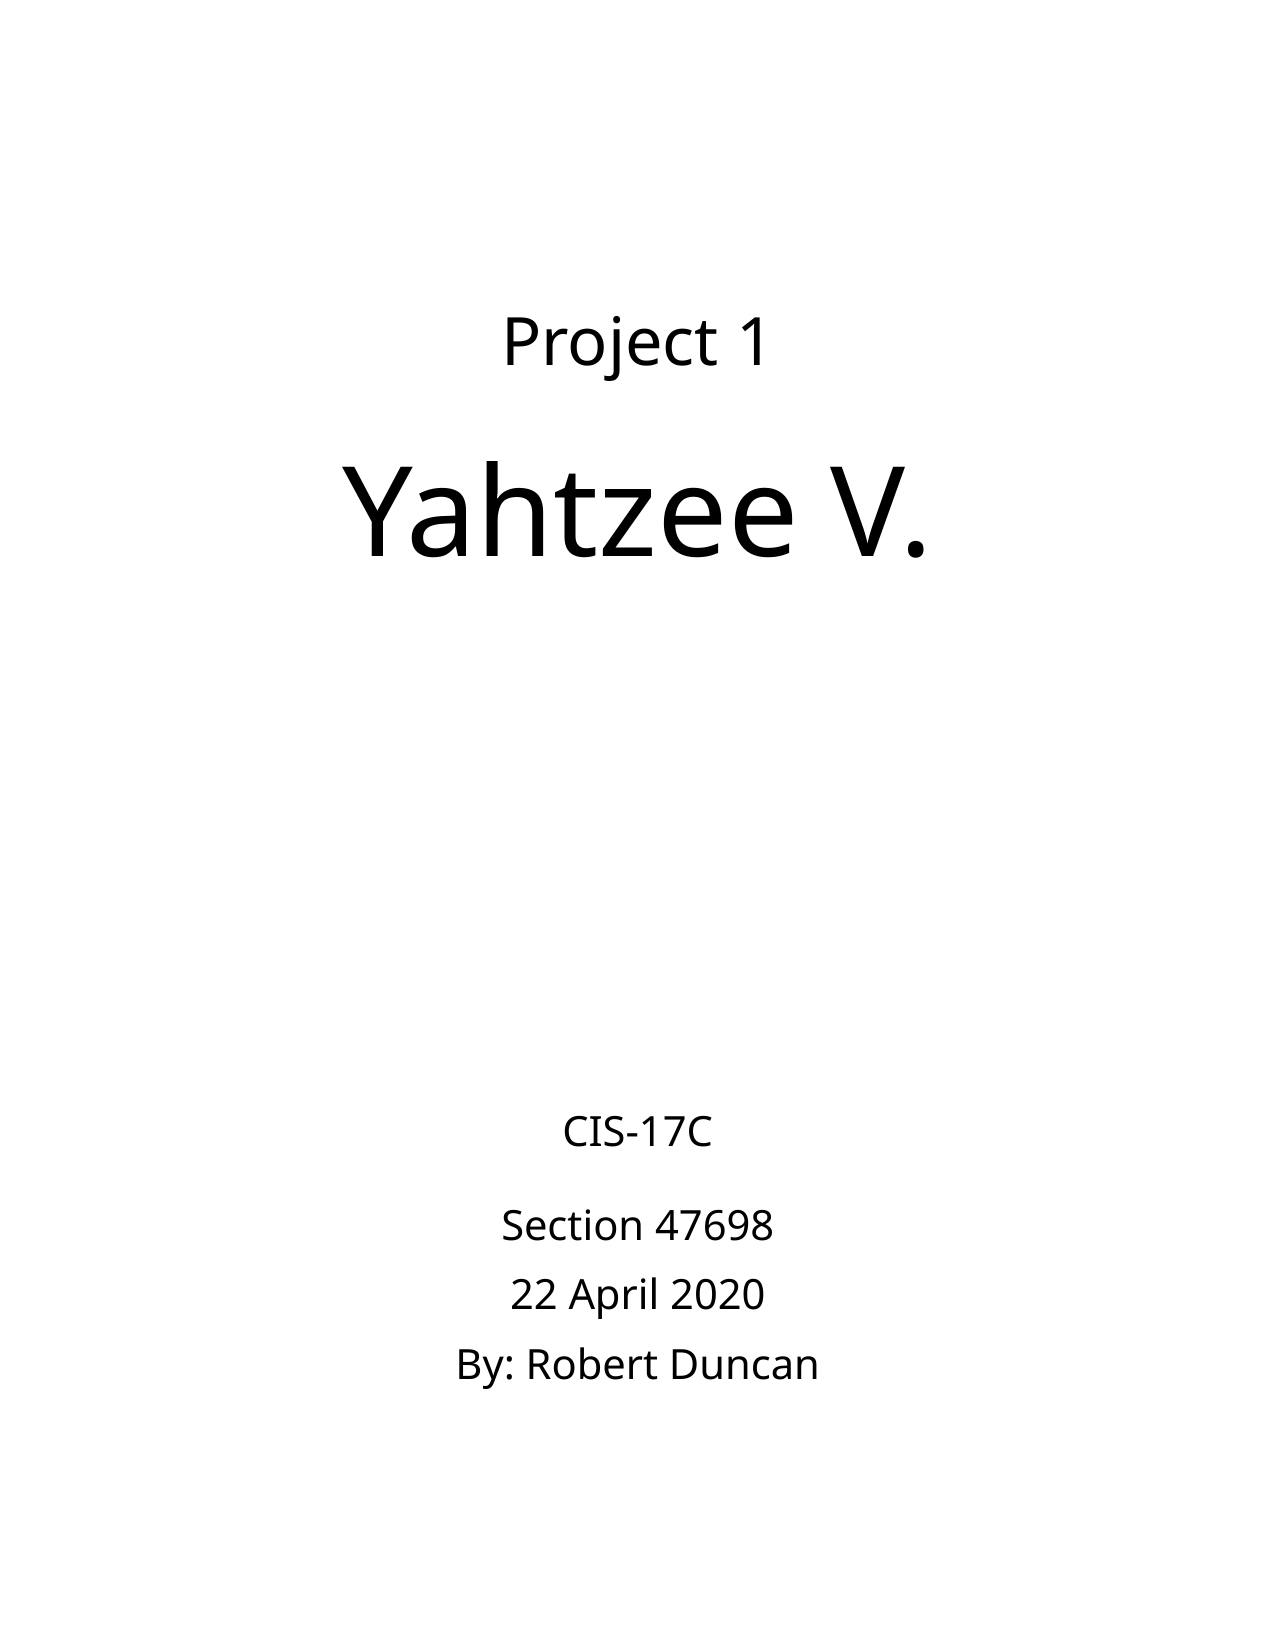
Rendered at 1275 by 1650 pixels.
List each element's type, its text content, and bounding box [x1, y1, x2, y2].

subtitle Project 1 [118, 294, 1157, 385]
subtitle Section 47698 [118, 1196, 1157, 1253]
text 22 April 2020 [118, 1265, 1157, 1322]
subtitle CIS-17C [118, 1102, 1157, 1158]
subtitle Yahtzee V. [118, 422, 1157, 593]
text By: Robert Duncan [118, 1334, 1157, 1391]
